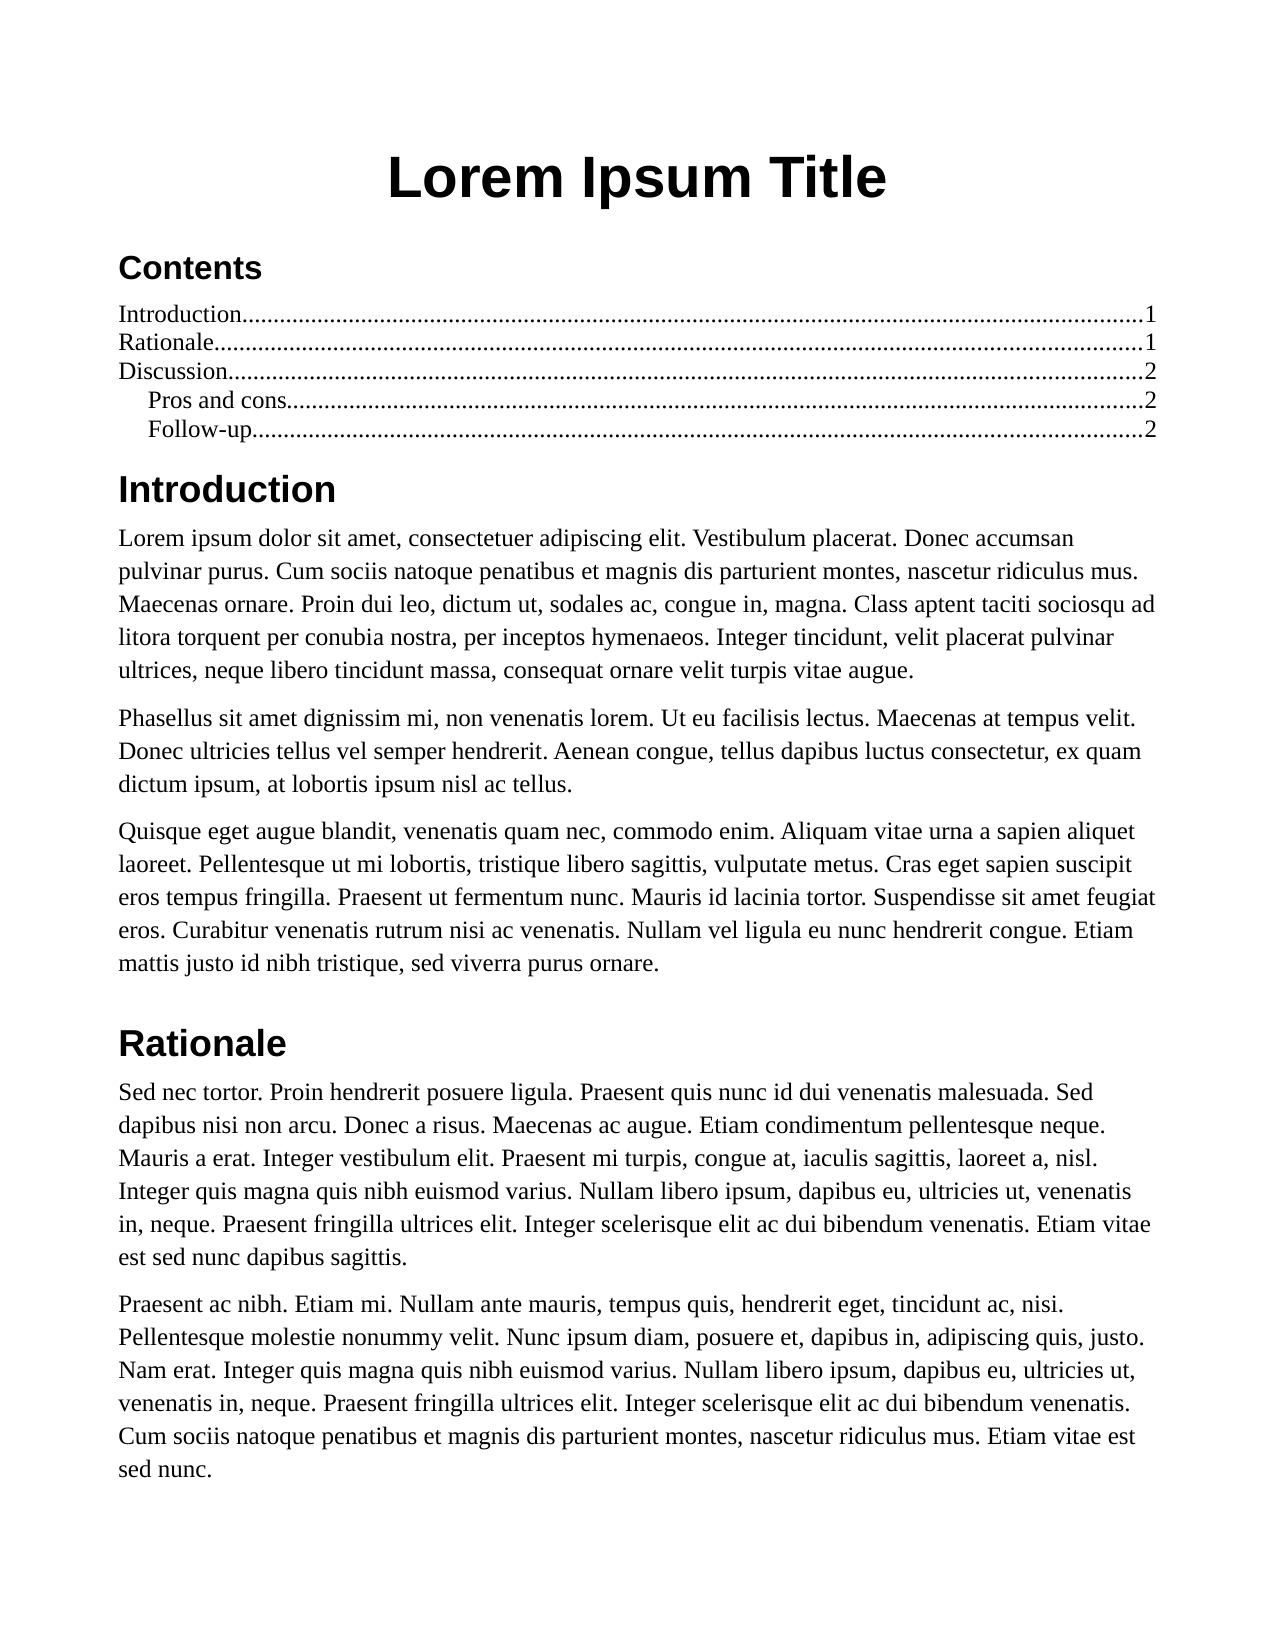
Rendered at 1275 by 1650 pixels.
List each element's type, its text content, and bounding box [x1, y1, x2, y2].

text Sed nec tortor. Proin hendrerit posuere ligula. Praesent quis nunc id dui venenatis malesuada. Sed dapibus nisi non arcu. Donec a risus. Maecenas ac augue. Etiam condimentum pellentesque neque. Mauris a erat. Integer vestibulum elit. Praesent mi turpis, congue at, iaculis sagittis, laoreet a, nisl. Integer quis magna quis nibh euismod varius. Nullam libero ipsum, dapibus eu, ultricies ut, venenatis in, neque. Praesent fringilla ultrices elit. Integer scelerisque elit ac dui bibendum venenatis. Etiam vitae est sed nunc dapibus sagittis. [118, 1077, 1157, 1271]
text Praesent ac nibh. Etiam mi. Nullam ante mauris, tempus quis, hendrerit eget, tincidunt ac, nisi. Pellentesque molestie nonummy velit. Nunc ipsum diam, posuere et, dapibus in, adipiscing quis, justo. Nam erat. Integer quis magna quis nibh euismod varius. Nullam libero ipsum, dapibus eu, ultricies ut, venenatis in, neque. Praesent fringilla ultrices elit. Integer scelerisque elit ac dui bibendum venenatis. Cum sociis natoque penatibus et magnis dis parturient montes, nascetur ridiculus mus. Etiam vitae est sed nunc. [118, 1289, 1157, 1483]
text Quisque eget augue blandit, venenatis quam nec, commodo enim. Aliquam vitae urna a sapien aliquet laoreet. Pellentesque ut mi lobortis, tristique libero sagittis, vulputate metus. Cras eget sapien suscipit eros tempus fringilla. Praesent ut fermentum nunc. Mauris id lacinia tortor. Suspendisse sit amet feugiat eros. Curabitur venenatis rutrum nisi ac venenatis. Nullam vel ligula eu nunc hendrerit congue. Etiam mattis justo id nibh tristique, sed viverra purus ornare. [118, 816, 1157, 977]
subtitle Contents [118, 248, 1157, 286]
subtitle Introduction [118, 467, 1157, 511]
text Phasellus sit amet dignissim mi, non venenatis lorem. Ut eu facilisis lectus. Maecenas at tempus velit. Donec ultricies tellus vel semper hendrerit. Aenean congue, tellus dapibus luctus consectetur, ex quam dictum ipsum, at lobortis ipsum nisl ac tellus. [118, 703, 1157, 797]
text Rationale 1 [118, 327, 1157, 356]
text Follow-up 2 [148, 414, 1157, 442]
text Pros and cons 2 [148, 385, 1157, 414]
text Introduction 1 [118, 299, 1157, 327]
text Lorem ipsum dolor sit amet, consectetuer adipiscing elit. Vestibulum placerat. Donec accumsan pulvinar purus. Cum sociis natoque penatibus et magnis dis parturient montes, nascetur ridiculus mus. Maecenas ornare. Proin dui leo, dictum ut, sodales ac, congue in, magna. Class aptent taciti sociosqu ad litora torquent per conubia nostra, per inceptos hymenaeos. Integer tincidunt, velit placerat pulvinar ultrices, neque libero tincidunt massa, consequat ornare velit turpis vitae augue. [118, 523, 1157, 684]
title Lorem Ipsum Title [118, 143, 1157, 210]
subtitle Rationale [118, 1021, 1157, 1064]
text Discussion 2 [118, 356, 1157, 385]
